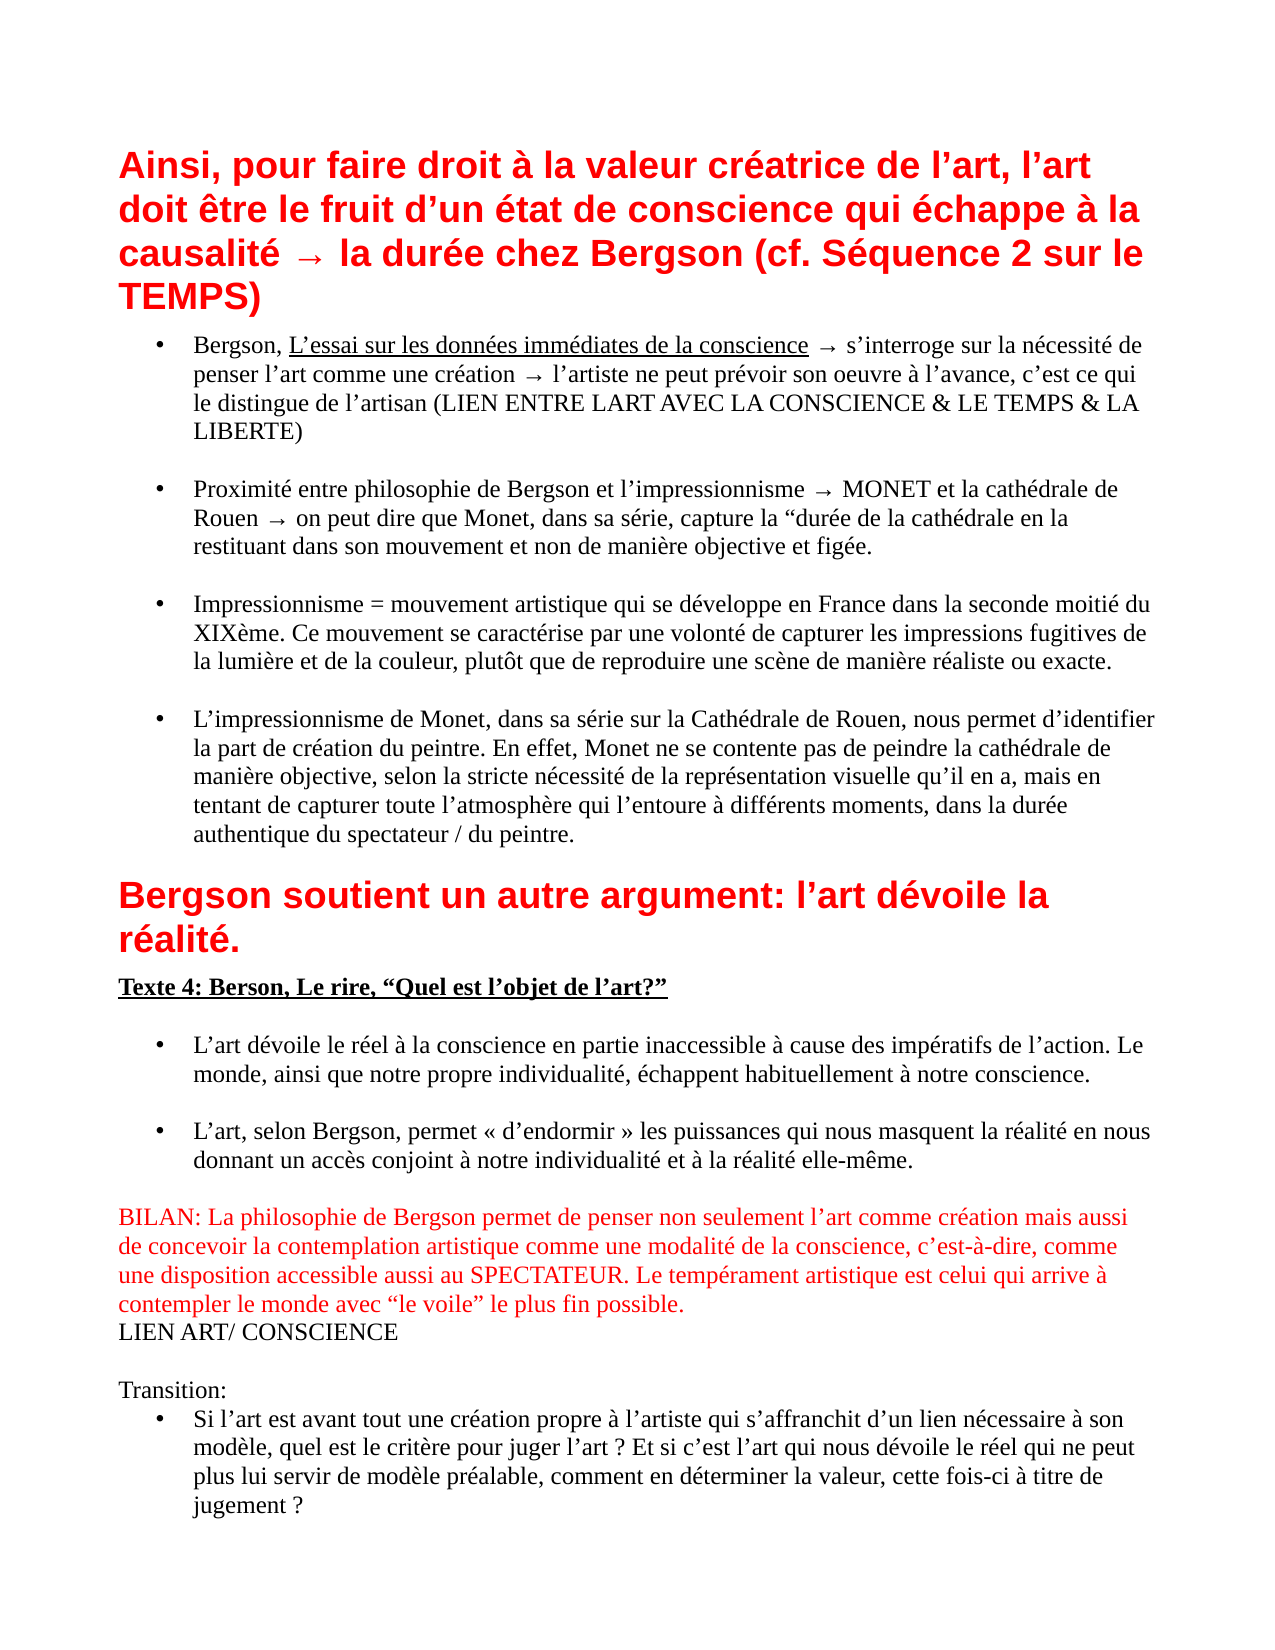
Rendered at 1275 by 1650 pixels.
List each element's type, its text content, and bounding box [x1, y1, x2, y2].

list L’art, selon Bergson, permet « d’endormir » les puissances qui nous masquent la réalité en nous donnant un accès conjoint à notre individualité et à la réalité elle-même. [156, 1116, 1157, 1174]
list Si l’art est avant tout une création propre à l’artiste qui s’affranchit d’un lien nécessaire à son modèle, quel est le critère pour juger l’art ? Et si c’est l’art qui nous dévoile le réel qui ne peut plus lui servir de modèle préalable, comment en déterminer la valeur, cette fois-ci à titre de jugement ? [156, 1404, 1157, 1519]
list Impressionnisme = mouvement artistique qui se développe en France dans la seconde moitié du XIXème. Ce mouvement se caractérise par une volonté de capturer les impressions fugitives de la lumière et de la couleur, plutôt que de reproduire une scène de manière réaliste ou exacte. [156, 589, 1157, 675]
list L’impressionnisme de Monet, dans sa série sur la Cathédrale de Rouen, nous permet d’identifier la part de création du peintre. En effet, Monet ne se contente pas de peindre la cathédrale de manière objective, selon la stricte nécessité de la représentation visuelle qu’il en a, mais en tentant de capturer toute l’atmosphère qui l’entoure à différents moments, dans la durée authentique du spectateur / du peintre. [156, 704, 1157, 848]
text LIEN ART/ CONSCIENCE [118, 1317, 1157, 1346]
list L’art dévoile le réel à la conscience en partie inaccessible à cause des impératifs de l’action. Le monde, ainsi que notre propre individualité, échappent habituellement à notre conscience. [156, 1030, 1157, 1087]
text BILAN: La philosophie de Bergson permet de penser non seulement l’art comme création mais aussi de concevoir la contemplation artistique comme une modalité de la conscience, c’est-à-dire, comme une disposition accessible aussi au SPECTATEUR. Le tempérament artistique est celui qui arrive à contempler le monde avec “le voile” le plus fin possible. [118, 1202, 1157, 1317]
list Proximité entre philosophie de Bergson et l’impressionnisme → MONET et la cathédrale de Rouen → on peut dire que Monet, dans sa série, capture la “durée de la cathédrale en la restituant dans son mouvement et non de manière objective et figée. [156, 474, 1157, 560]
text Texte 4: Berson, Le rire, “Quel est l’objet de l’art?” [118, 972, 1157, 1001]
subtitle Ainsi, pour faire droit à la valeur créatrice de l’art, l’art doit être le fruit d’un état de conscience qui échappe à la causalité → la durée chez Bergson (cf. Séquence 2 sur le TEMPS) [118, 143, 1157, 318]
subtitle Bergson soutient un autre argument: l’art dévoile la réalité. [118, 873, 1157, 960]
text Transition: [118, 1375, 1157, 1404]
list Bergson, L’essai sur les données immédiates de la conscience → s’interroge sur la nécessité de penser l’art comme une création → l’artiste ne peut prévoir son oeuvre à l’avance, c’est ce qui le distingue de l’artisan (LIEN ENTRE LART AVEC LA CONSCIENCE & LE TEMPS & LA LIBERTE) [156, 330, 1157, 445]
